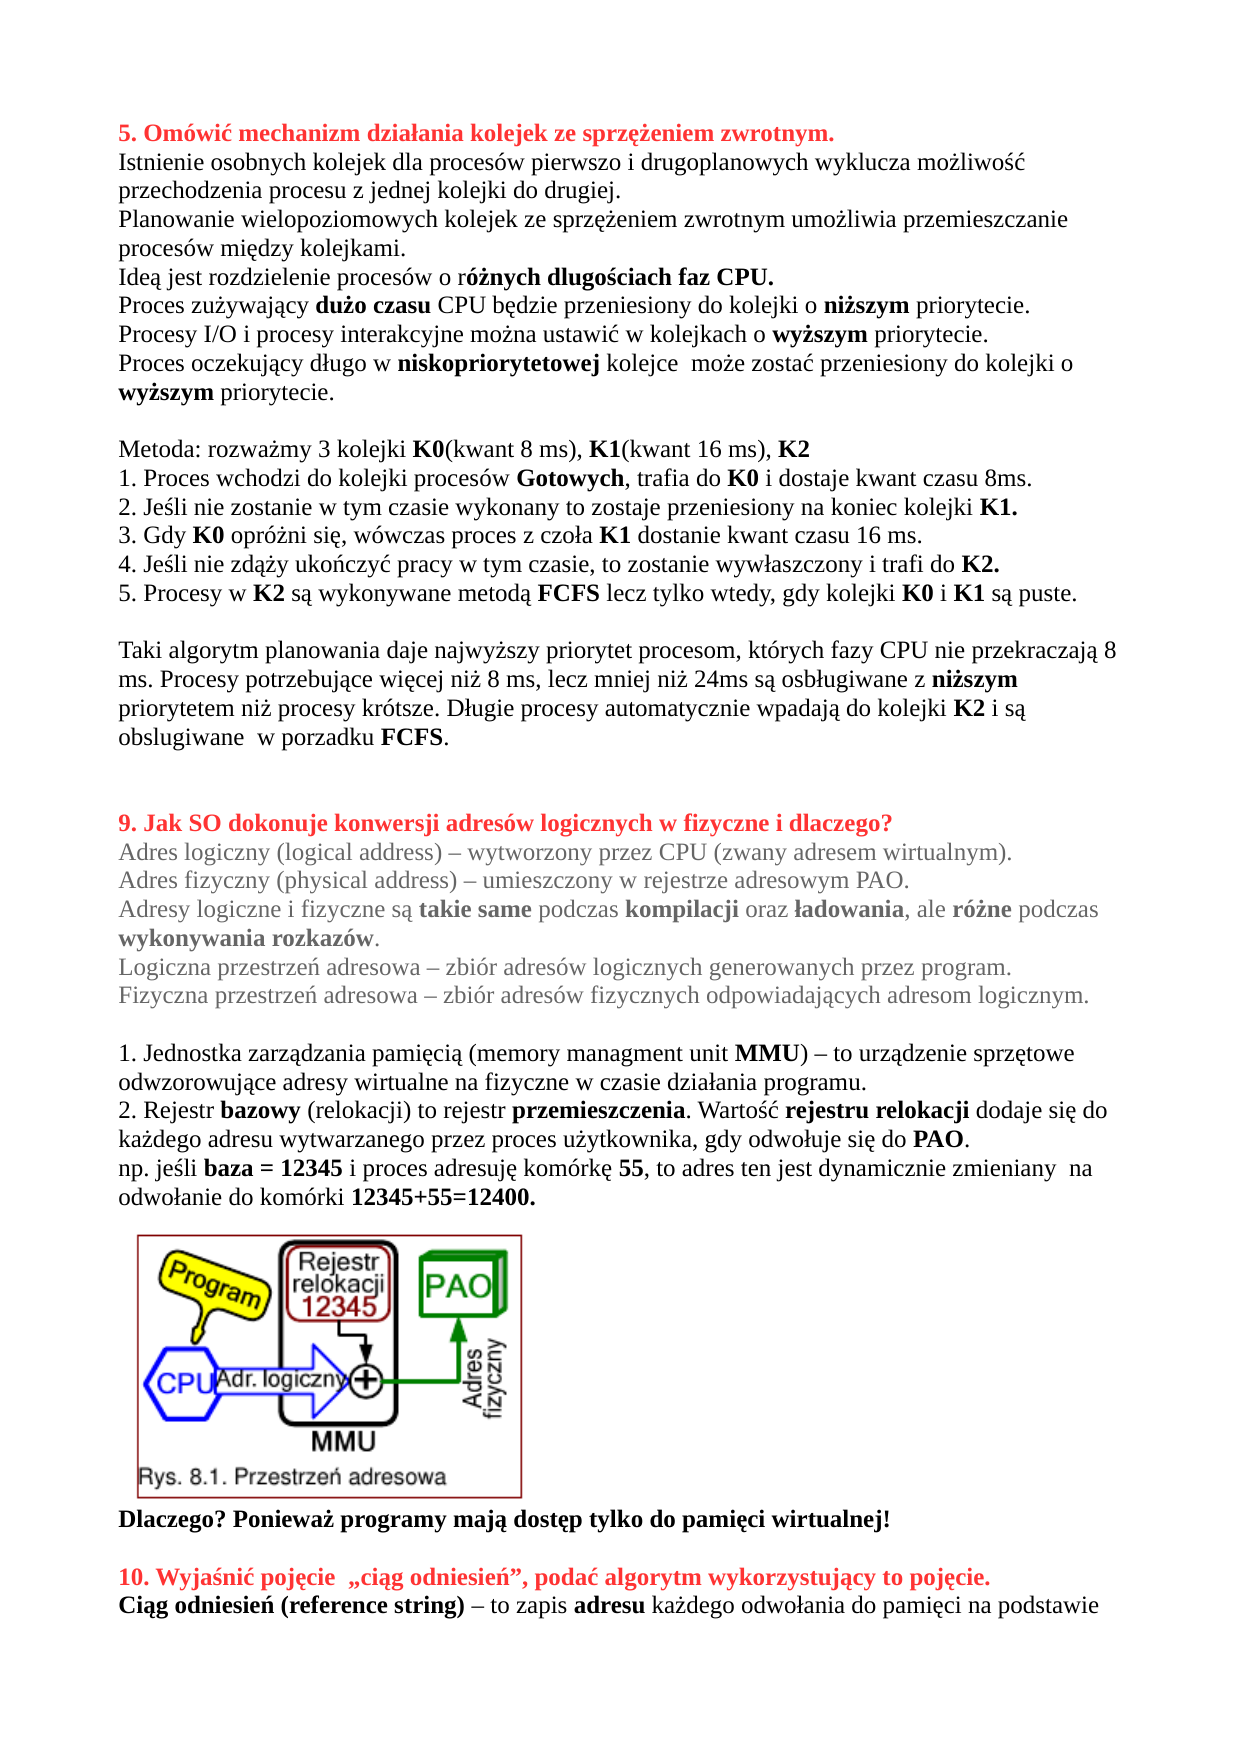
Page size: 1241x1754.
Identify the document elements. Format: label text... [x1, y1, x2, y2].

text Proces zużywający dużo czasu CPU będzie przeniesiony do kolejki o niższym priorytecie. [118, 291, 1122, 319]
text 4. Jeśli nie zdąży ukończyć pracy w tym czasie, to zostanie wywłaszczony i trafi do K2. [118, 549, 1122, 578]
text Adresy logiczne i fizyczne są takie same podczas kompilacji oraz ładowania, ale różne podczas wykonywania rozkazów. [118, 894, 1122, 952]
text 1. Proces wchodzi do kolejki procesów Gotowych, trafia do K0 i dostaje kwant czasu 8ms. [118, 463, 1122, 492]
text np. jeśli baza = 12345 i proces adresuję komórkę 55, to adres ten jest dynamicznie zmieniany na odwołanie do komórki 12345+55=12400. [118, 1153, 1122, 1211]
text 5. Omówić mechanizm działania kolejek ze sprzężeniem zwrotnym. [118, 118, 1122, 147]
text Procesy I/O i procesy interakcyjne można ustawić w kolejkach o wyższym priorytecie. [118, 319, 1122, 348]
text Logiczna przestrzeń adresowa – zbiór adresów logicznych generowanych przez program. [118, 952, 1122, 981]
text Proces oczekujący długo w niskopriorytetowej kolejce może zostać przeniesiony do kolejki o wyższym priorytecie. [118, 348, 1122, 406]
text 10. Wyjaśnić pojęcie „ciąg odniesień”, podać algorytm wykorzystujący to pojęcie. [118, 1562, 1122, 1591]
text 9. Jak SO dokonuje konwersji adresów logicznych w fizyczne i dlaczego? [118, 808, 1122, 837]
text 2. Jeśli nie zostanie w tym czasie wykonany to zostaje przeniesiony na koniec kolejki K1. [118, 492, 1122, 521]
text Dlaczego? Ponieważ programy mają dostęp tylko do pamięci wirtualnej! [118, 1211, 1122, 1533]
text 3. Gdy K0 opróżni się, wówczas proces z czoła K1 dostanie kwant czasu 16 ms. [118, 521, 1122, 549]
text Adres logiczny (logical address) – wytworzony przez CPU (zwany adresem wirtualnym). [118, 837, 1122, 866]
text Adres fizyczny (physical address) – umieszczony w rejestrze adresowym PAO. [118, 866, 1122, 894]
text 2. Rejestr bazowy (relokacji) to rejestr przemieszczenia. Wartość rejestru relokacji dodaje się do każdego adresu wytwarzanego przez proces użytkownika, gdy odwołuje się do PAO. [118, 1096, 1122, 1153]
text Taki algorytm planowania daje najwyższy priorytet procesom, których fazy CPU nie przekraczają 8 ms. Procesy potrzebujące więcej niż 8 ms, lecz mniej niż 24ms są osbługiwane z niższym priorytetem niż procesy krótsze. Długie procesy automatycznie wpadają do kolejki K2 i są obslugiwane w porzadku FCFS. [118, 636, 1122, 751]
text 5. Procesy w K2 są wykonywane metodą FCFS lecz tylko wtedy, gdy kolejki K0 i K1 są puste. [118, 578, 1122, 607]
text Fizyczna przestrzeń adresowa – zbiór adresów fizycznych odpowiadających adresom logicznym. [118, 981, 1122, 1009]
text Ciąg odniesień (reference string) – to zapis adresu każdego odwołania do pamięci na podstawie [118, 1591, 1122, 1619]
text Metoda: rozważmy 3 kolejki K0(kwant 8 ms), K1(kwant 16 ms), K2 [118, 434, 1122, 463]
text Istnienie osobnych kolejek dla procesów pierwszo i drugoplanowych wyklucza możliwość przechodzenia procesu z jednej kolejki do drugiej. [118, 147, 1122, 204]
picture [128, 1224, 538, 1505]
text Ideą jest rozdzielenie procesów o różnych dlugościach faz CPU. [118, 262, 1122, 291]
text 1. Jednostka zarządzania pamięcią (memory managment unit MMU) – to urządzenie sprzętowe odwzorowujące adresy wirtualne na fizyczne w czasie działania programu. [118, 1038, 1122, 1096]
text Planowanie wielopoziomowych kolejek ze sprzężeniem zwrotnym umożliwia przemieszczanie procesów między kolejkami. [118, 204, 1122, 262]
